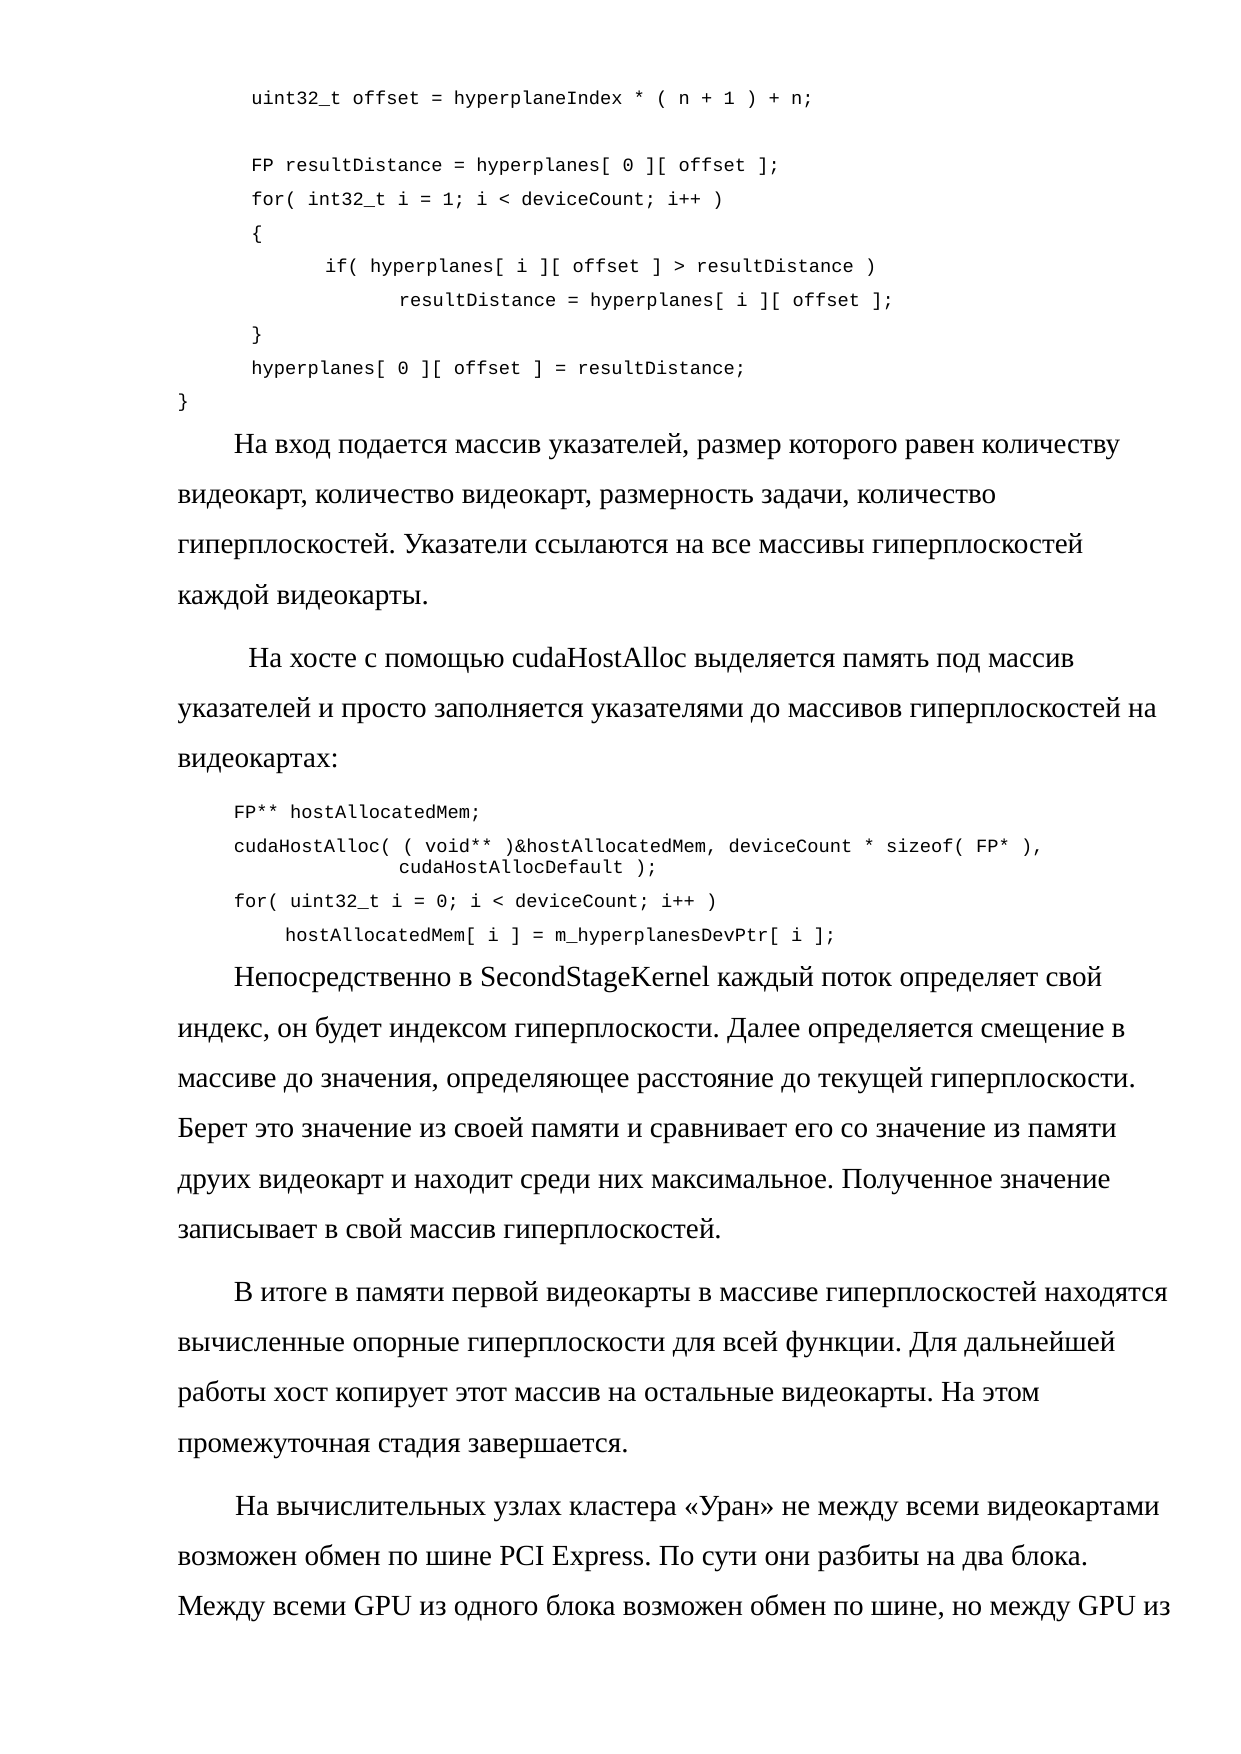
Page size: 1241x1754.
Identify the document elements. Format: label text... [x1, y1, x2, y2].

text cudaHostAlloc( ( void** )&hostAllocatedMem, deviceCount * sizeof( FP* ), cudaHostAllocDefault ); [177, 837, 1181, 879]
text FP** hostAllocatedMem; [177, 803, 1181, 824]
text На хосте с помощью cudaHostAlloc выделяется память под массив указателей и просто заполняется указателями до массивов гиперплоскостей на видеокартах: [177, 640, 1181, 774]
text FP resultDistance = hyperplanes[ 0 ][ offset ]; [177, 156, 1181, 177]
text Непосредственно в SecondStageKernel каждый поток определяет свой индекс, он будет индексом гиперплоскости. Далее определяется смещение в массиве до значения, определяющее расстояние до текущей гиперплоскости. Берет это значение из своей памяти и сравнивает его со значение из памяти друих видеокарт и находит среди них максимальное. Полученное значение записывает в свой массив гиперплоскостей. [177, 959, 1181, 1244]
text На вычислительных узлах кластера «Уран» не между всеми видеокартами возможен обмен по шине PCI Express. По сути они разбиты на два блока. Между всеми GPU из одного блока возможен обмен по шине, но между GPU из [177, 1488, 1181, 1622]
text hyperplanes[ 0 ][ offset ] = resultDistance; [177, 358, 1181, 380]
text for( uint32_t i = 0; i < deviceCount; i++ ) [177, 892, 1181, 913]
text uint32_t offset = hyperplaneIndex * ( n + 1 ) + n; [177, 88, 1181, 110]
text hostAllocatedMem[ i ] = m_hyperplanesDevPtr[ i ]; [177, 926, 1181, 947]
text { [177, 223, 1181, 245]
text resultDistance = hyperplanes[ i ][ offset ]; [177, 291, 1181, 312]
text В итоге в памяти первой видеокарты в массиве гиперплоскостей находятся вычисленные опорные гиперплоскости для всей функции. Для дальнейшей работы хост копирует этот массив на остальные видеокарты. На этом промежуточная стадия завершается. [177, 1274, 1181, 1458]
text } [177, 392, 1181, 413]
text if( hyperplanes[ i ][ offset ] > resultDistance ) [177, 257, 1181, 278]
text На вход подается массив указателей, размер которого равен количеству видеокарт, количество видеокарт, размерность задачи, количество гиперплоскостей. Указатели ссылаются на все массивы гиперплоскостей каждой видеокарты. [177, 426, 1181, 611]
text } [177, 325, 1181, 346]
text for( int32_t i = 1; i < deviceCount; i++ ) [177, 190, 1181, 211]
